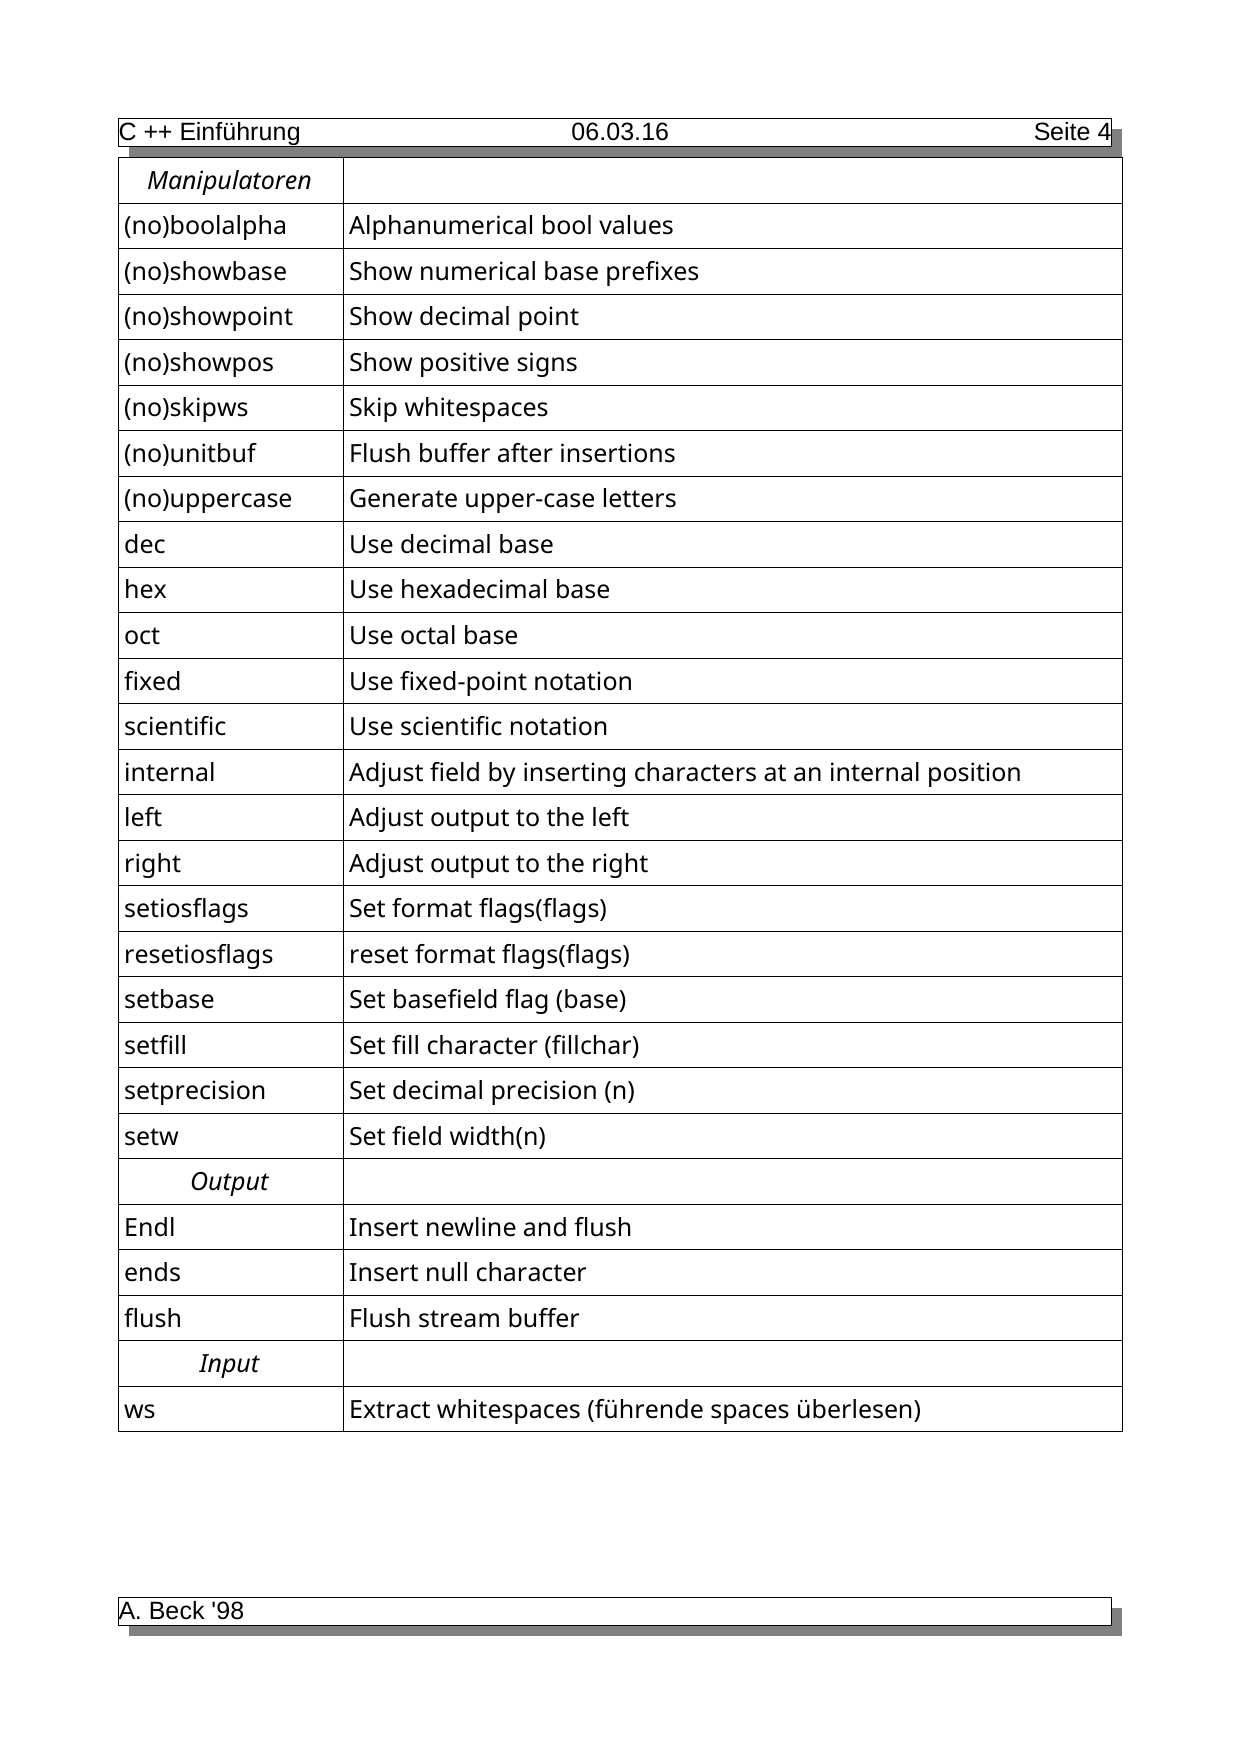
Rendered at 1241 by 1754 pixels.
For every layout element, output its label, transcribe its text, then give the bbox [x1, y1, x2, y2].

table_cell Set decimal precision (n) [344, 1068, 1122, 1113]
table_header Manipulatoren [119, 158, 343, 203]
table_cell Show decimal point [344, 295, 1122, 339]
table_cell Insert newline and flush [344, 1205, 1122, 1249]
table_cell Flush buffer after insertions [344, 431, 1122, 476]
table_cell (no)unitbuf [119, 431, 343, 476]
table_cell ends [119, 1250, 343, 1295]
table_cell setw [119, 1114, 343, 1158]
table_cell Set format flags(flags) [344, 886, 1122, 931]
table_cell left [119, 795, 343, 840]
table_cell setbase [119, 977, 343, 1022]
table_cell Show positive signs [344, 340, 1122, 385]
table_cell Set fill character (fillchar) [344, 1023, 1122, 1067]
table_cell Use octal base [344, 613, 1122, 658]
table_cell fixed [119, 659, 343, 703]
table_cell Use scientific notation [344, 704, 1122, 749]
table_cell (no)skipws [119, 386, 343, 430]
table_cell Adjust field by inserting characters at an internal position [344, 750, 1122, 794]
table_cell (no)boolalpha [119, 204, 343, 248]
table_cell [344, 1341, 1122, 1386]
table_cell setfill [119, 1023, 343, 1067]
table_cell Generate upper-case letters [344, 477, 1122, 521]
table_cell (no)showbase [119, 249, 343, 294]
table_cell Extract whitespaces (führende spaces überlesen) [344, 1387, 1122, 1431]
table_cell Alphanumerical bool values [344, 204, 1122, 248]
table_cell Skip whitespaces [344, 386, 1122, 430]
table_cell Adjust output to the left [344, 795, 1122, 840]
table_cell Use fixed-point notation [344, 659, 1122, 703]
table_cell ws [119, 1387, 343, 1431]
table_cell resetiosflags [119, 932, 343, 976]
table_cell right [119, 841, 343, 885]
table_cell Input [119, 1341, 343, 1386]
table_cell Output [119, 1159, 343, 1204]
table_cell Flush stream buffer [344, 1296, 1122, 1340]
table_cell Endl [119, 1205, 343, 1249]
table_cell hex [119, 568, 343, 612]
table_cell [344, 1159, 1122, 1204]
table_cell reset format flags(flags) [344, 932, 1122, 976]
table_cell (no)uppercase [119, 477, 343, 521]
table_cell Use decimal base [344, 522, 1122, 567]
table_cell Show numerical base prefixes [344, 249, 1122, 294]
table_cell Insert null character [344, 1250, 1122, 1295]
table_cell Use hexadecimal base [344, 568, 1122, 612]
table_cell flush [119, 1296, 343, 1340]
table_cell (no)showpoint [119, 295, 343, 339]
table_cell setiosflags [119, 886, 343, 931]
table_cell setprecision [119, 1068, 343, 1113]
table_cell (no)showpos [119, 340, 343, 385]
table_cell oct [119, 613, 343, 658]
table_cell Set field width(n) [344, 1114, 1122, 1158]
table_header [344, 158, 1122, 203]
table_cell scientific [119, 704, 343, 749]
table_cell dec [119, 522, 343, 567]
table_cell Set basefield flag (base) [344, 977, 1122, 1022]
table_cell Adjust output to the right [344, 841, 1122, 885]
table_cell internal [119, 750, 343, 794]
